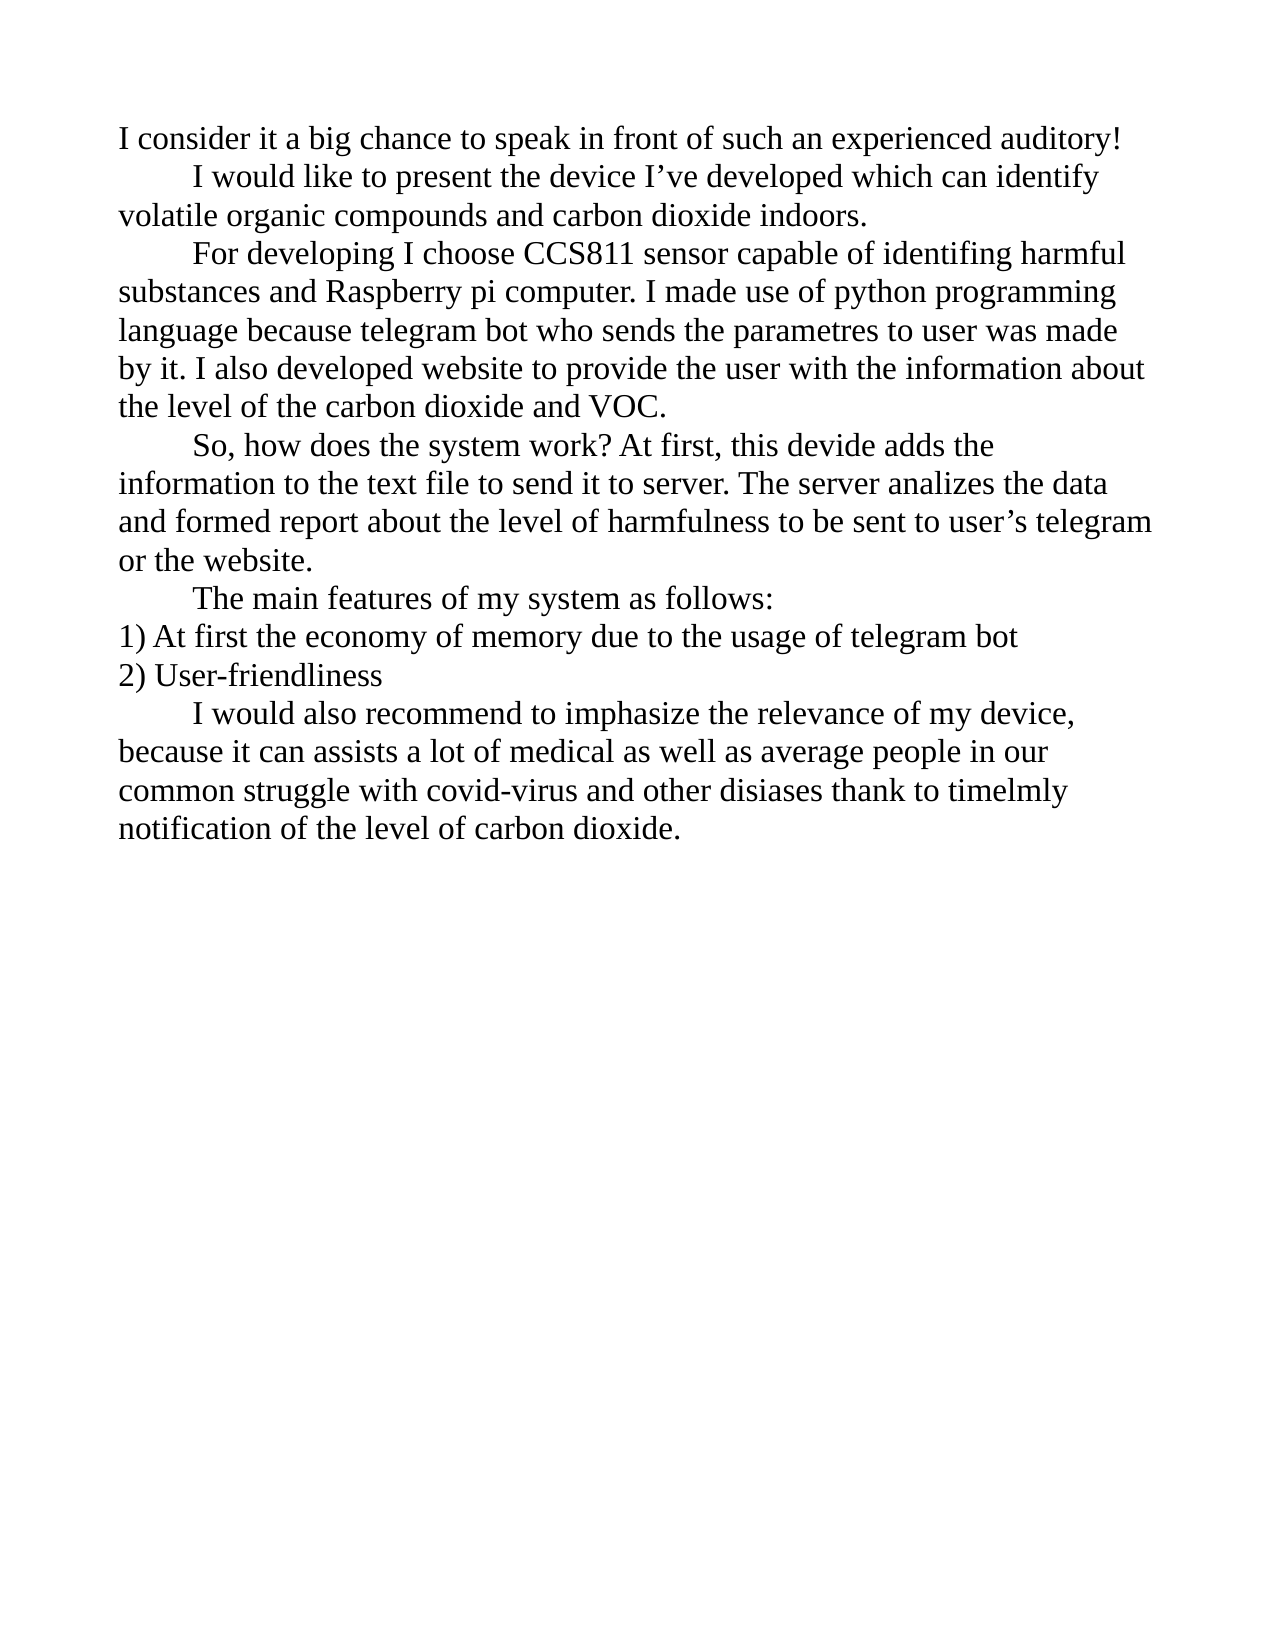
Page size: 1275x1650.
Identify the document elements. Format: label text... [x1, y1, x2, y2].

text For developing I choose CCS811 sensor capable of identifing harmful substances and Raspberry pi computer. I made use of python programming language because telegram bot who sends the parametres to user was made by it. I also developed website to provide the user with the information about the level of the carbon dioxide and VOC. [118, 233, 1157, 425]
text I would also recommend to imphasize the relevance of my device, because it can assists a lot of medical as well as average people in our common struggle with covid-virus and other disiases thank to timelmly notification of the level of carbon dioxide. [118, 693, 1157, 846]
text So, how does the system work? At first, this devide adds the information to the text file to send it to server. The server analizes the data and formed report about the level of harmfulness to be sent to user’s telegram or the website. [118, 425, 1157, 578]
text I consider it a big chance to speak in front of such an experienced auditory! [118, 118, 1157, 156]
text I would like to present the device I’ve developed which can identify volatile organic compounds and carbon dioxide indoors. [118, 156, 1157, 233]
text The main features of my system as follows: [118, 578, 1157, 616]
text 1) At first the economy of memory due to the usage of telegram bot [118, 616, 1157, 655]
text 2) User-friendliness [118, 655, 1157, 693]
